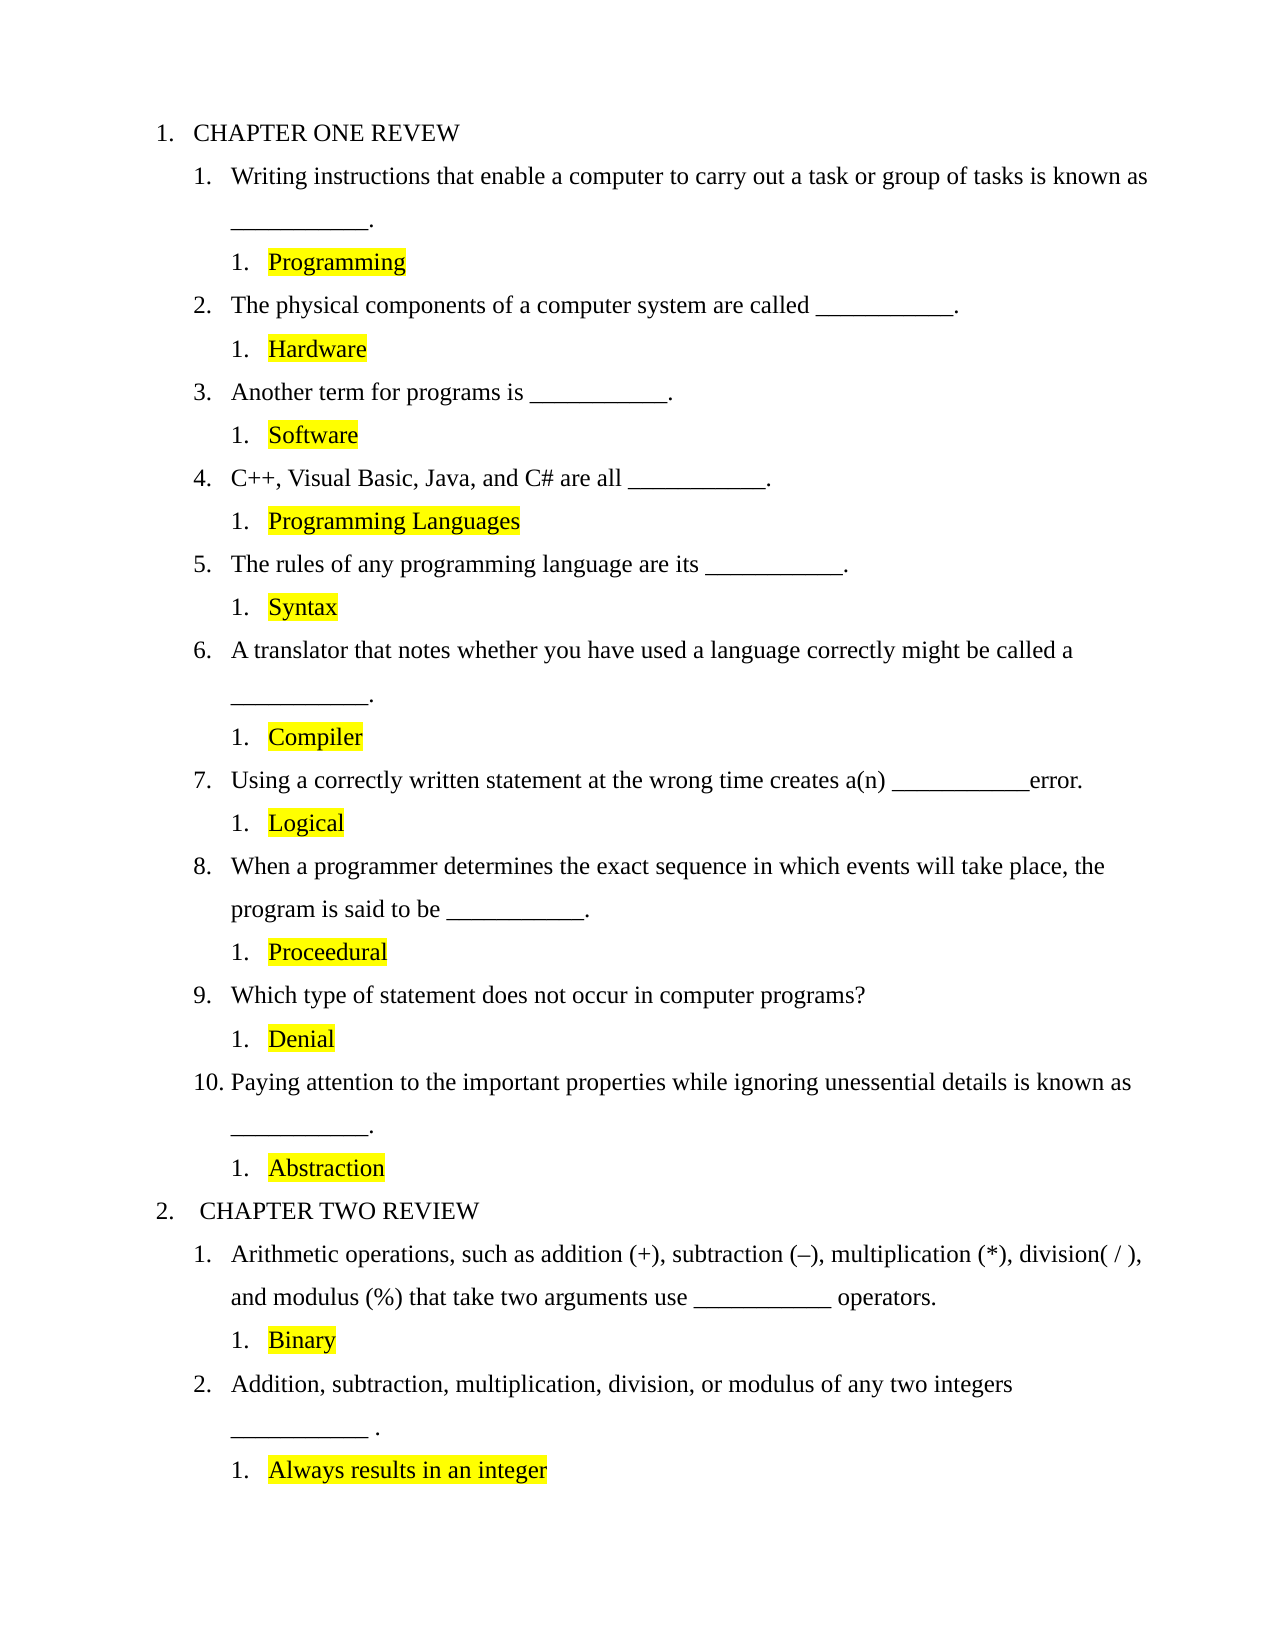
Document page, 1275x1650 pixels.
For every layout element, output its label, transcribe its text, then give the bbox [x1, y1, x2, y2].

list A translator that notes whether you have used a language correctly might be called a ___________. [193, 636, 1157, 707]
list Always results in an integer [231, 1455, 1157, 1484]
list Another term for programs is ___________. [193, 377, 1157, 406]
list Denial [231, 1024, 1157, 1052]
list CHAPTER ONE REVEW [156, 118, 1157, 147]
list Hardware [231, 334, 1157, 362]
list Which type of statement does not occur in computer programs? [193, 981, 1157, 1009]
list The rules of any programming language are its ___________. [193, 549, 1157, 578]
list Software [231, 420, 1157, 449]
list Abstraction [231, 1153, 1157, 1182]
list Binary [231, 1326, 1157, 1354]
list Using a correctly written statement at the wrong time creates a(n) ___________error. [193, 765, 1157, 794]
list Programming [231, 247, 1157, 276]
list When a programmer determines the exact sequence in which events will take place, the program is said to be ___________. [193, 851, 1157, 923]
list Writing instructions that enable a computer to carry out a task or group of tasks is known as ___________. [193, 161, 1157, 233]
list Proceedural [231, 937, 1157, 966]
list Arithmetic operations, such as addition (+), subtraction (–), multiplication (*), division( / ), and modulus (%) that take two arguments use ___________ operators. [193, 1239, 1157, 1311]
list Addition, subtraction, multiplication, division, or modulus of any two integers ___________ . [193, 1369, 1157, 1441]
list The physical components of a computer system are called ___________. [193, 291, 1157, 319]
list Paying attention to the important properties while ignoring unessential details is known as ___________. [193, 1067, 1157, 1139]
list C++, Visual Basic, Java, and C# are all ___________. [193, 463, 1157, 492]
list CHAPTER TWO REVIEW [156, 1196, 1157, 1225]
list Logical [231, 808, 1157, 837]
list Compiler [231, 722, 1157, 751]
list Programming Languages [231, 506, 1157, 535]
list Syntax [231, 592, 1157, 621]
